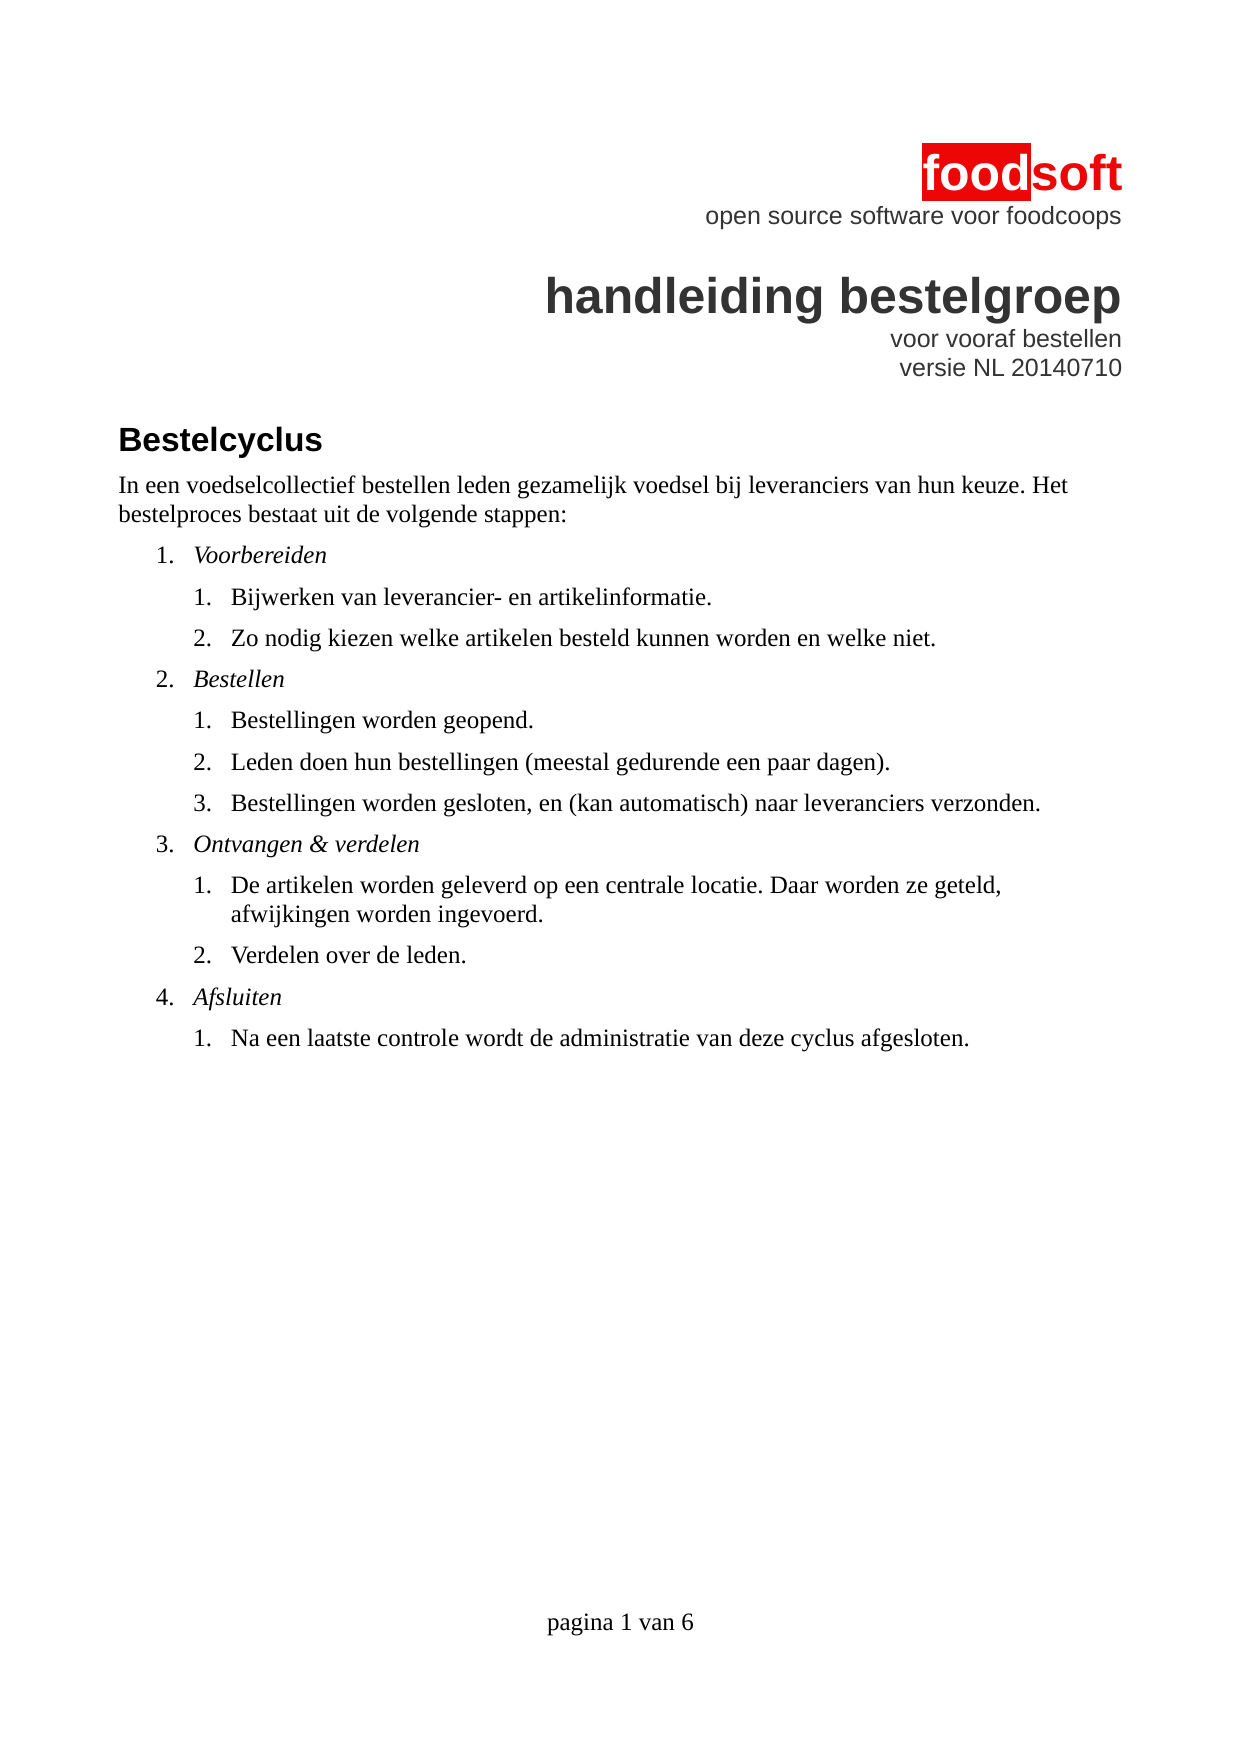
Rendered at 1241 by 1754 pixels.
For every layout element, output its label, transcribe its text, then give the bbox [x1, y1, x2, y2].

list Afsluiten [156, 982, 1122, 1011]
list Verdelen over de leden. [193, 941, 1122, 969]
list Bestellingen worden geopend. [193, 706, 1122, 734]
text In een voedselcollectief bestellen leden gezamelijk voedsel bij leveranciers van hun keuze. Het bestelproces bestaat uit de volgende stappen: [118, 471, 1122, 528]
title foodsoft open source software voor foodcoops [118, 143, 1122, 229]
subtitle Bestelcyclus [118, 419, 1122, 458]
list Bijwerken van leverancier- en artikelinformatie. [193, 582, 1122, 611]
list Na een laatste controle wordt de administratie van deze cyclus afgesloten. [193, 1023, 1122, 1052]
list Zo nodig kiezen welke artikelen besteld kunnen worden en welke niet. [193, 623, 1122, 652]
list De artikelen worden geleverd op een centrale locatie. Daar worden ze geteld, afwijkingen worden ingevoerd. [193, 871, 1122, 928]
list Ontvangen & verdelen [156, 829, 1122, 858]
list Voorbereiden [156, 541, 1122, 569]
list Leden doen hun bestellingen (meestal gedurende een paar dagen). [193, 747, 1122, 776]
title handleiding bestelgroep voor vooraf bestellen versie NL 20140710 [118, 267, 1122, 382]
list Bestellingen worden gesloten, en (kan automatisch) naar leveranciers verzonden. [193, 788, 1122, 817]
list Bestellen [156, 664, 1122, 693]
